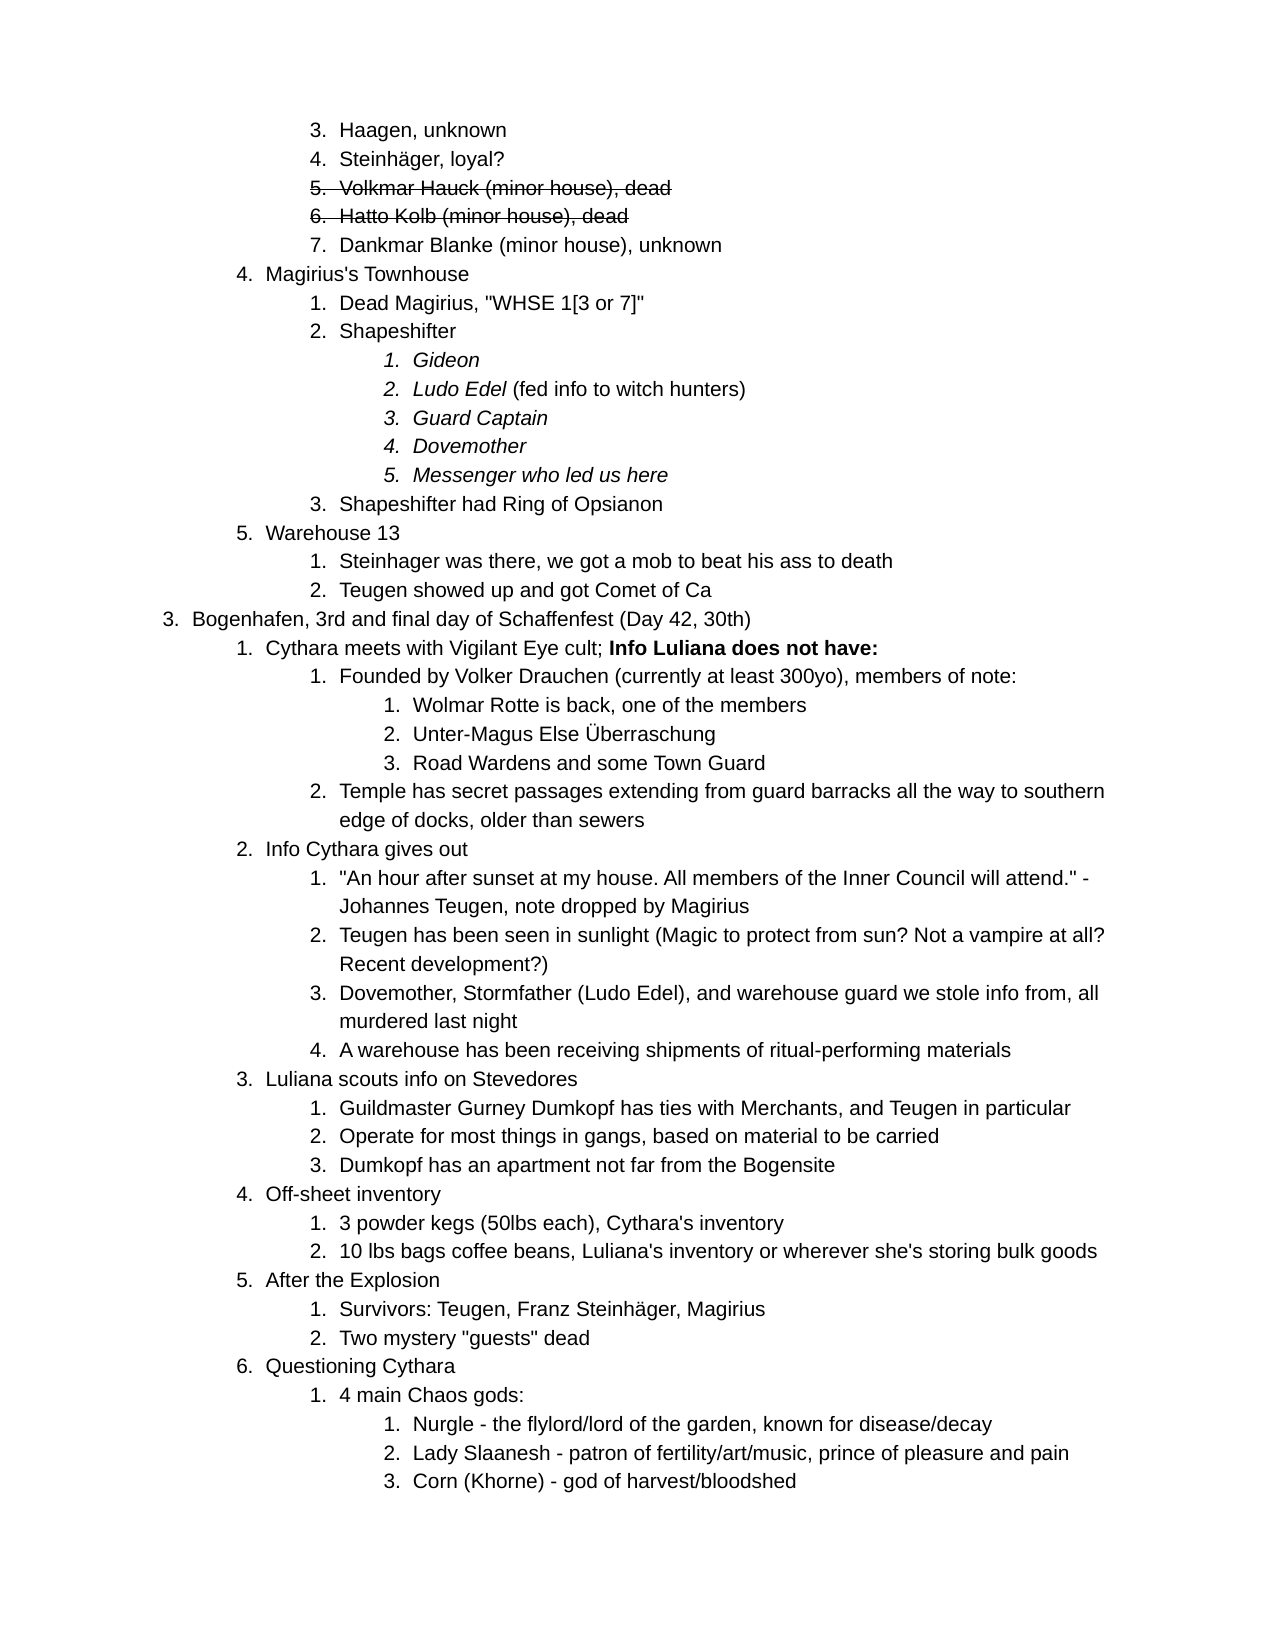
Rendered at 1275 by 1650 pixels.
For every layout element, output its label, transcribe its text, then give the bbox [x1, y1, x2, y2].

list Magirius's Townhouse [236, 262, 1157, 286]
list Teugen has been seen in sunlight (Magic to protect from sun? Not a vampire at all? Recent development?) [309, 923, 1157, 976]
list 3 powder kegs (50lbs each), Cythara's inventory [309, 1211, 1157, 1234]
list Haagen, unknown [309, 118, 1157, 142]
list Cythara meets with Vigilant Eye cult; Info Luliana does not have: [236, 636, 1157, 659]
list 4 main Chaos gods: [309, 1383, 1157, 1407]
list Dumkopf has an apartment not far from the Bogensite [309, 1153, 1157, 1177]
list Dovemother [383, 434, 1157, 458]
list Hatto Kolb (minor house), dead [309, 204, 1157, 228]
list Wolmar Rotte is back, one of the members [383, 693, 1157, 717]
list Road Wardens and some Town Guard [383, 751, 1157, 774]
list Operate for most things in gangs, based on material to be carried [309, 1124, 1157, 1148]
list Teugen showed up and got Comet of Ca [309, 578, 1157, 602]
list Dovemother, Stormfather (Ludo Edel), and warehouse guard we stole info from, all murdered last night [309, 981, 1157, 1033]
list Survivors: Teugen, Franz Steinhäger, Magirius [309, 1297, 1157, 1321]
list "An hour after sunset at my house. All members of the Inner Council will attend." - Johannes Teugen, note dropped by Magirius [309, 866, 1157, 918]
list Guard Captain [383, 406, 1157, 429]
list Lady Slaanesh - patron of fertility/art/music, prince of pleasure and pain [383, 1441, 1157, 1464]
list Off-sheet inventory [236, 1182, 1157, 1206]
list Shapeshifter [309, 319, 1157, 343]
list Steinhäger, loyal? [309, 147, 1157, 171]
list After the Explosion [236, 1268, 1157, 1292]
list Steinhager was there, we got a mob to beat his ass to death [309, 549, 1157, 573]
list Founded by Volker Drauchen (currently at least 300yo), members of note: [309, 664, 1157, 688]
list Temple has secret passages extending from guard barracks all the way to southern edge of docks, older than sewers [309, 779, 1157, 832]
list Unter-Magus Else Überraschung [383, 722, 1157, 746]
list Corn (Khorne) - god of harvest/bloodshed [383, 1469, 1157, 1493]
list 10 lbs bags coffee beans, Luliana's inventory or wherever she's storing bulk goods [309, 1239, 1157, 1263]
list Info Cythara gives out [236, 837, 1157, 861]
list Questioning Cythara [236, 1354, 1157, 1378]
list Shapeshifter had Ring of Opsianon [309, 492, 1157, 516]
list Messenger who led us here [383, 463, 1157, 487]
list A warehouse has been receiving shipments of ritual-performing materials [309, 1038, 1157, 1062]
list Dead Magirius, "WHSE 1[3 or 7]" [309, 291, 1157, 314]
list Bogenhafen, 3rd and final day of Schaffenfest (Day 42, 30th) [162, 607, 1157, 631]
list Luliana scouts info on Stevedores [236, 1067, 1157, 1091]
list Dankmar Blanke (minor house), unknown [309, 233, 1157, 257]
list Warehouse 13 [236, 521, 1157, 544]
list Nurgle - the flylord/lord of the garden, known for disease/decay [383, 1412, 1157, 1436]
list Volkmar Hauck (minor house), dead [309, 176, 1157, 199]
list Two mystery "guests" dead [309, 1326, 1157, 1349]
list Ludo Edel (fed info to witch hunters) [383, 377, 1157, 401]
list Guildmaster Gurney Dumkopf has ties with Merchants, and Teugen in particular [309, 1096, 1157, 1119]
list Gideon [383, 348, 1157, 372]
